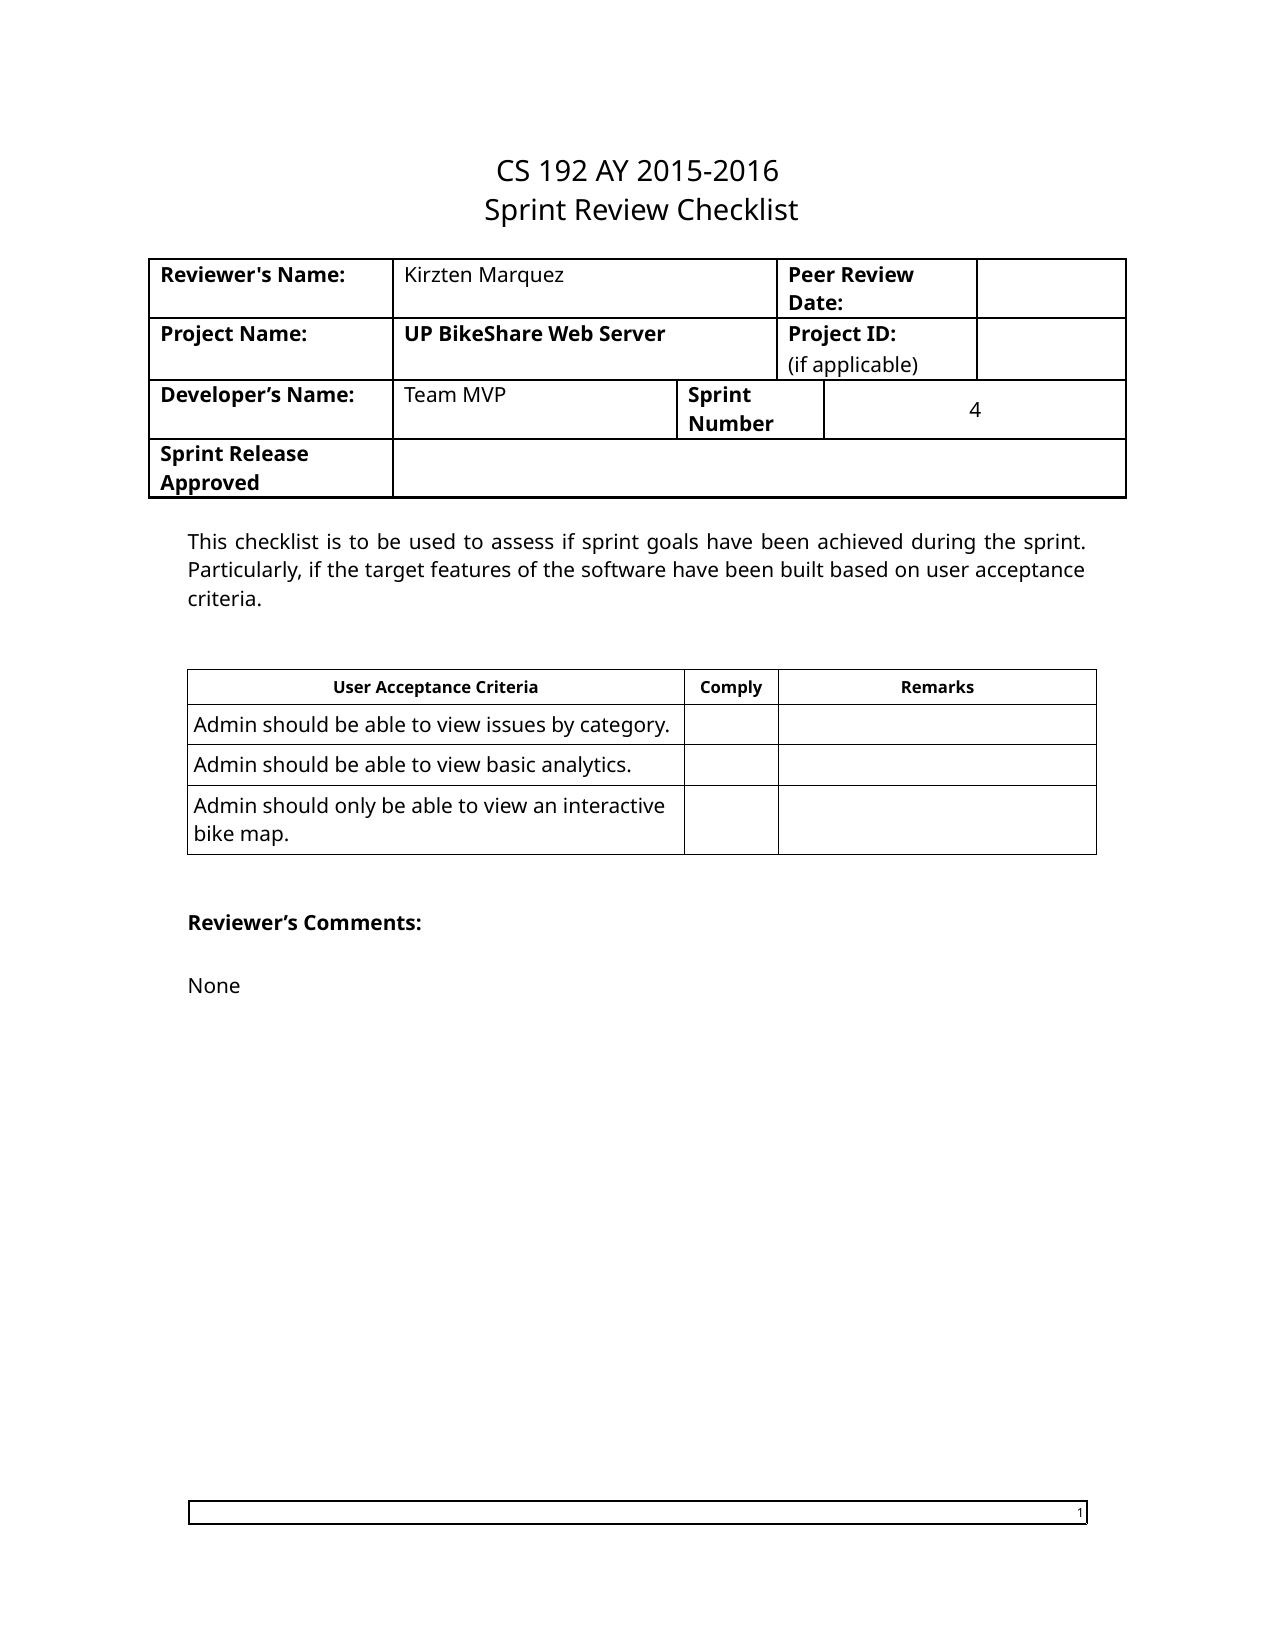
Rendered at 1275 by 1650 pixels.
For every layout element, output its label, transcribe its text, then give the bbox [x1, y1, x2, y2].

text None [187, 971, 1087, 999]
table_header Comply [685, 670, 778, 704]
table_cell Project ID: [778, 319, 976, 348]
table_cell Admin should be able to view issues by category. [188, 705, 684, 744]
table_cell UP BikeShare Web Server [394, 319, 776, 378]
table_header Reviewer's Name: [150, 260, 392, 317]
table_header Remarks [779, 670, 1096, 704]
table_header [978, 260, 1125, 317]
table_cell [978, 319, 1125, 378]
table_cell [394, 440, 1125, 496]
table_cell Admin should be able to view basic analytics. [188, 745, 684, 785]
table_cell [685, 705, 778, 744]
table_cell [685, 786, 778, 853]
table_cell Developer’s Name: [150, 381, 392, 437]
table_cell Sprint Number [678, 381, 823, 437]
text CS 192 AY 2015-2016 [187, 150, 1087, 190]
table_cell Project Name: [150, 319, 392, 378]
table_cell Team MVP [394, 381, 676, 437]
table_cell [779, 786, 1096, 853]
table_header Kirzten Marquez [394, 260, 776, 317]
table_header Peer Review Date: [778, 260, 976, 317]
subtitle Reviewer’s Comments: [187, 908, 1087, 965]
table_header User Acceptance Criteria [188, 670, 684, 704]
table_cell (if applicable) [778, 348, 976, 378]
table_cell 4 [825, 381, 1125, 437]
text This checklist is to be used to assess if sprint goals have been achieved during the sprint. Particularly, if the target features of the software have been built based on user acceptance criteria. [187, 527, 1087, 612]
table_cell [779, 705, 1096, 744]
table_cell [685, 745, 778, 785]
table_cell Sprint Release Approved [150, 440, 392, 496]
table_cell [779, 745, 1096, 785]
table_cell Admin should only be able to view an interactive bike map. [188, 786, 684, 853]
text Sprint Review Checklist [187, 190, 1087, 229]
